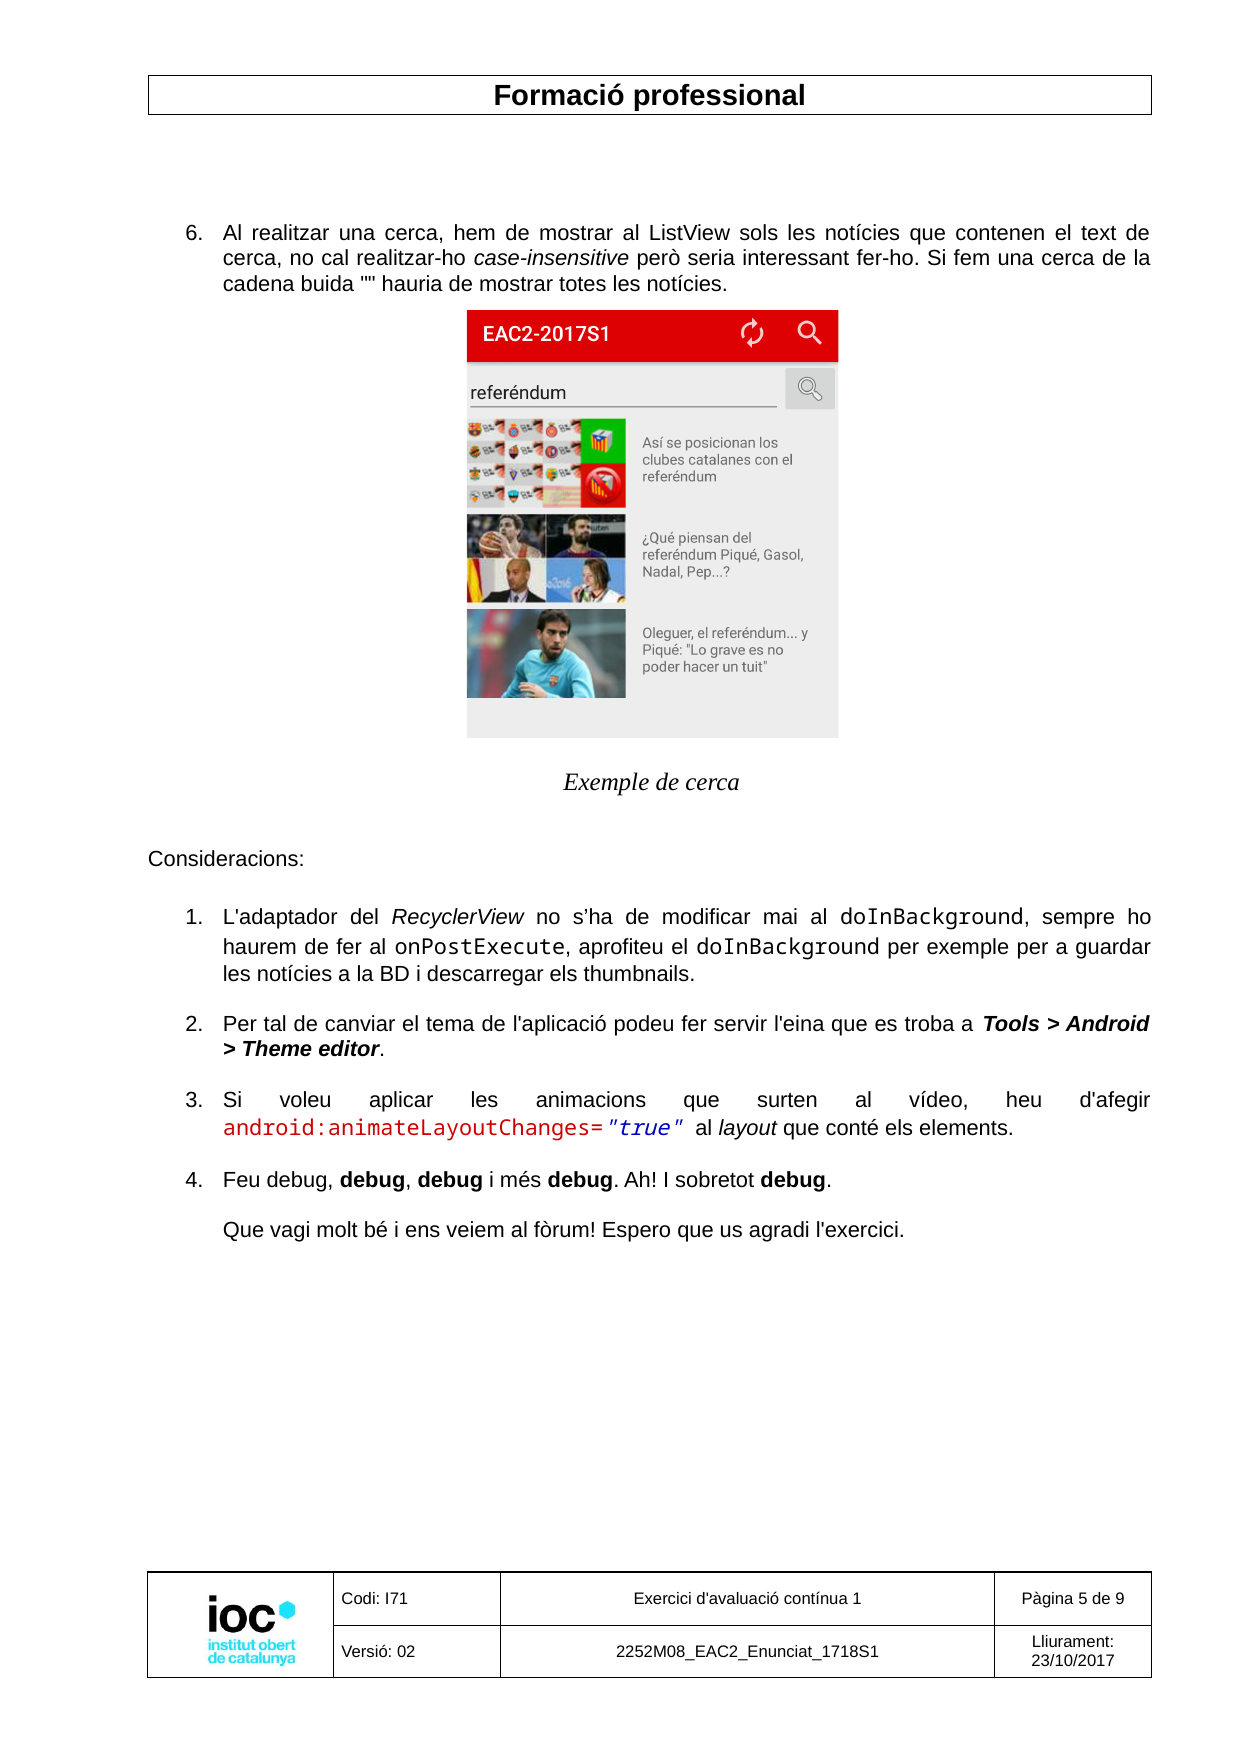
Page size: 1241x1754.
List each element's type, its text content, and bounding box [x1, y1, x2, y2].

list Per tal de canviar el tema de l'aplicació podeu fer servir l'eina que es troba a Tools > Android > Theme editor. [185, 1011, 1151, 1061]
list Si voleu aplicar les animacions que surten al vídeo, heu d'afegir android:animateLayoutChanges="true" al layout que conté els elements. [185, 1086, 1151, 1142]
text Exemple de cerca [467, 738, 838, 795]
picture [195, 1581, 309, 1677]
list Que vagi molt bé i ens veiem al fòrum! Espero que us agradi l'exercici. [185, 1217, 1151, 1242]
list Feu debug, debug, debug i més debug. Ah! I sobretot debug. [185, 1167, 1151, 1192]
list Al realitzar una cerca, hem de mostrar al ListView sols les notícies que contenen el text de cerca, no cal realitzar-ho case-insensitive però seria interessant fer-ho. Si fem una cerca de la cadena buida "" hauria de mostrar totes les notícies. [185, 220, 1151, 296]
list L'adaptador del RecyclerView no s’ha de modificar mai al doInBackground, sempre ho haurem de fer al onPostExecute, aprofiteu el doInBackground per exemple per a guardar les notícies a la BD i descarregar els thumbnails. [185, 901, 1151, 986]
text Consideracions: [148, 846, 1151, 871]
picture [466, 310, 839, 738]
